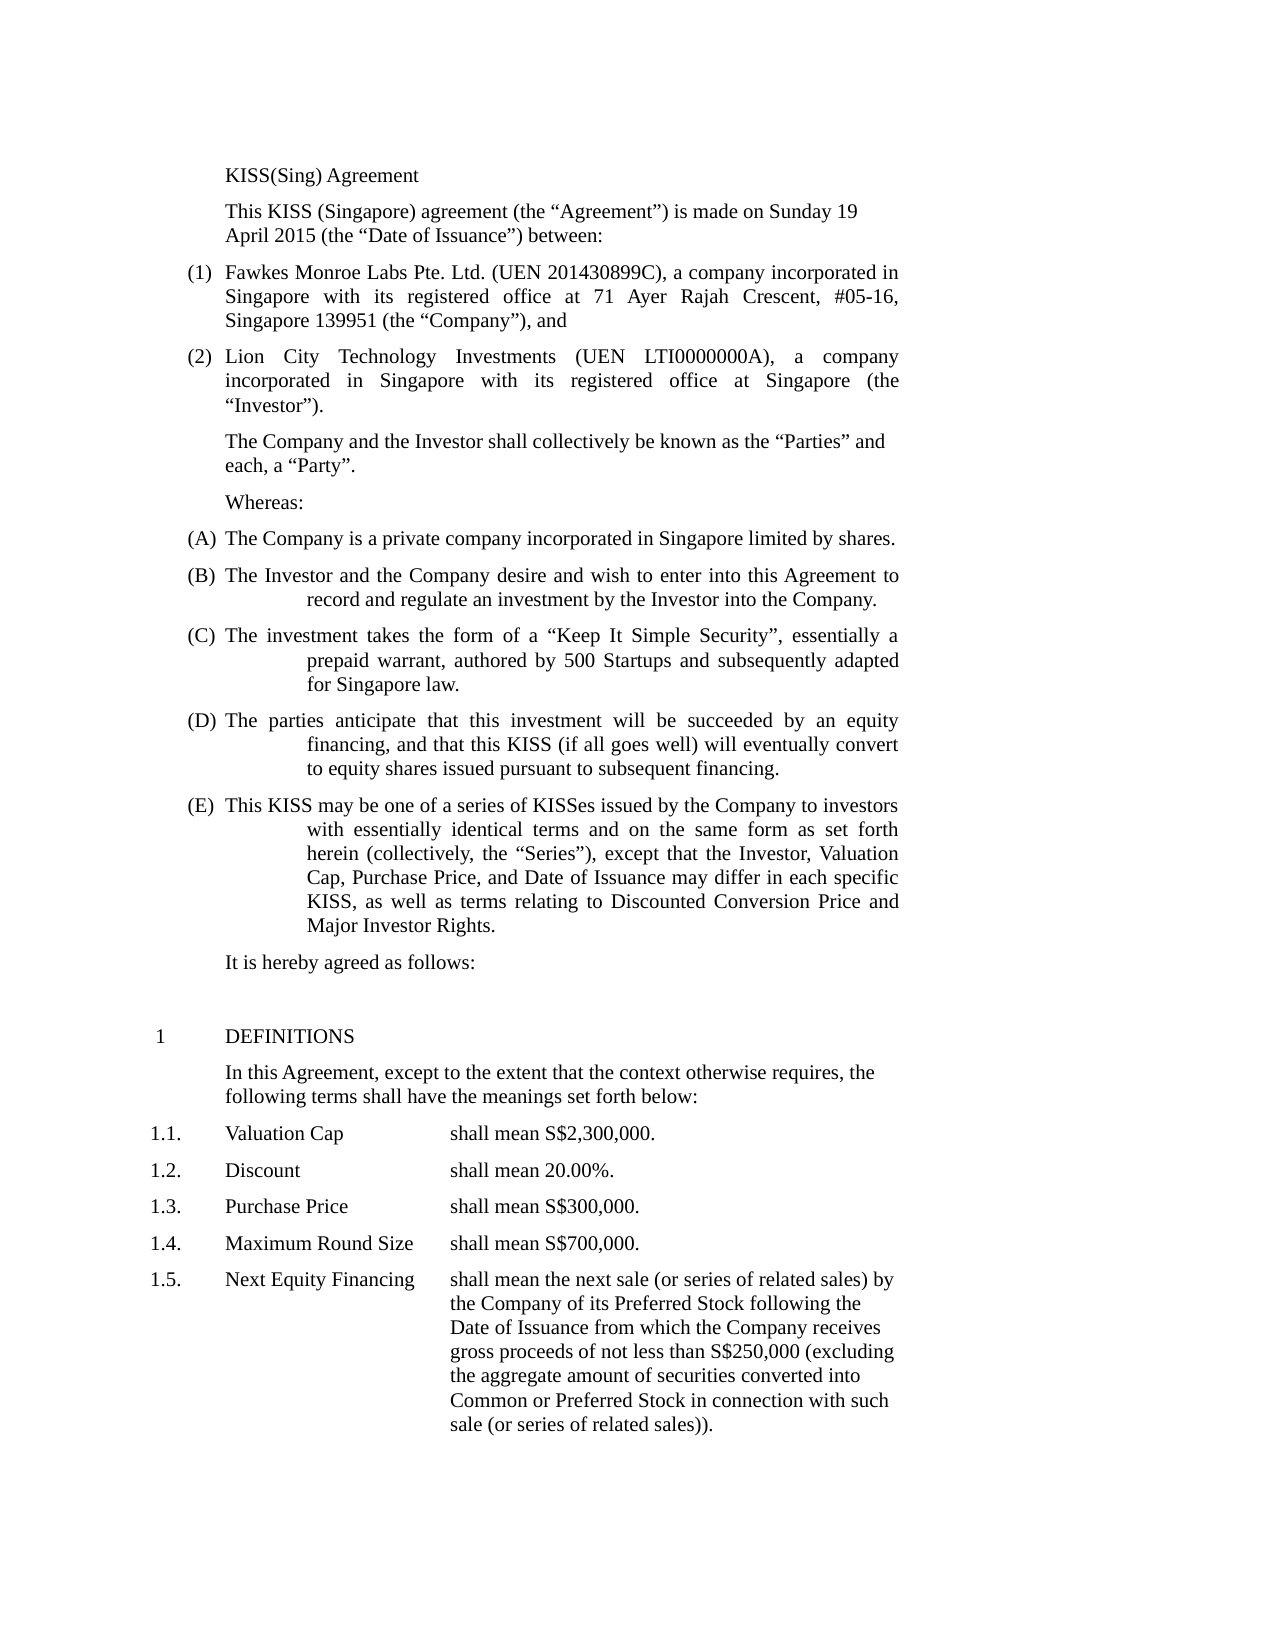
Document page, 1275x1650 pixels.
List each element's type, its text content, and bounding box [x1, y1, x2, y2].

list The Investor and the Company desire and wish to enter into this Agreement to record and regulate an investment by the Investor into the Company. [187, 563, 900, 611]
text KISS(Sing) Agreement [225, 162, 900, 187]
list Purchase Price shall mean S$300,000. [150, 1194, 900, 1218]
list The parties anticipate that this investment will be succeeded by an equity financing, and that this KISS (if all goes well) will eventually convert to equity shares issued pursuant to subsequent financing. [187, 708, 900, 780]
text In this Agreement, except to the extent that the context otherwise requires, the following terms shall have the meanings set forth below: [225, 1060, 900, 1108]
list The investment takes the form of a “Keep It Simple Security”, essentially a prepaid warrant, authored by 500 Startups and subsequently adapted for Singapore law. [187, 623, 900, 696]
list Maximum Round Size shall mean S$700,000. [150, 1231, 900, 1255]
list Definitions [150, 1024, 900, 1048]
text The Company and the Investor shall collectively be known as the “Parties” and each, a “Party”. [225, 429, 900, 477]
list Discount shall mean 20.00%. [150, 1157, 900, 1182]
text It is hereby agreed as follows: [225, 950, 900, 974]
list The Company is a private company incorporated in Singapore limited by shares. [187, 526, 900, 550]
list Fawkes Monroe Labs Pte. Ltd. (UEN 201430899C), a company incorporated in Singapore with its registered office at 71 Ayer Rajah Crescent, #05-16, Singapore 139951 (the “Company”), and [187, 260, 900, 332]
list This KISS may be one of a series of KISSes issued by the Company to investors with essentially identical terms and on the same form as set forth herein (collectively, the “Series”), except that the Investor, Valuation Cap, Purchase Price, and Date of Issuance may differ in each specific KISS, as well as terms relating to Discounted Conversion Price and Major Investor Rights. [187, 793, 900, 937]
text This KISS (Singapore) agreement (the “Agreement”) is made on Sunday 19 April 2015 (the “Date of Issuance”) between: [225, 199, 900, 247]
list Valuation Cap shall mean S$2,300,000. [150, 1121, 900, 1145]
list Next Equity Financing shall mean the next sale (or series of related sales) by the Company of its Preferred Stock following the Date of Issuance from which the Company receives gross proceeds of not less than S$250,000 (excluding the aggregate amount of securities converted into Common or Preferred Stock in connection with such sale (or series of related sales)). [150, 1267, 900, 1436]
text Whereas: [225, 490, 900, 514]
list Lion City Technology Investments (UEN LTI0000000A), a company incorporated in Singapore with its registered office at Singapore (the “Investor”). [187, 344, 900, 417]
